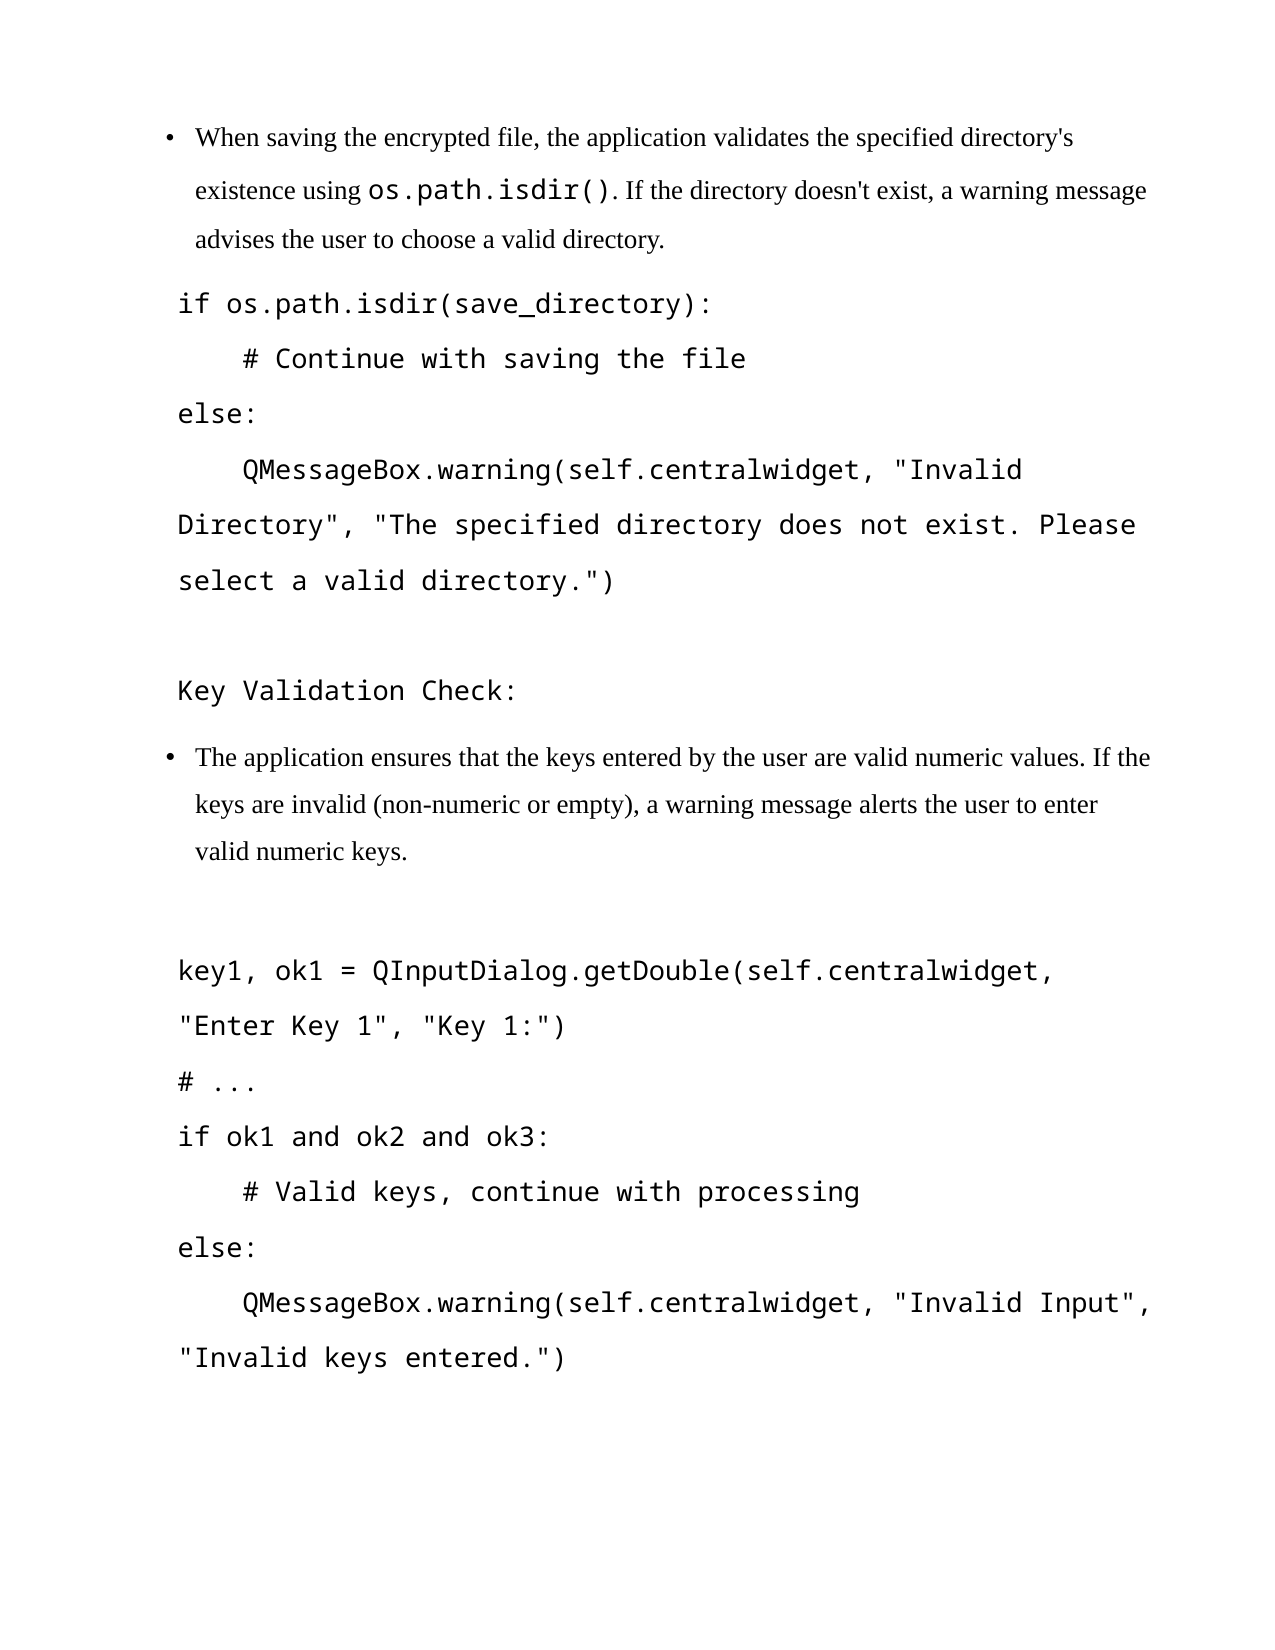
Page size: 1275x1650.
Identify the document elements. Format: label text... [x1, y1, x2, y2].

text Key Validation Check: [177, 672, 1154, 708]
list The application ensures that the keys entered by the user are valid numeric values. If the keys are invalid (non-numeric or empty), a warning message alerts the user to enter valid numeric keys. [166, 741, 1154, 866]
text # ... [177, 1062, 1154, 1099]
text else: [177, 395, 1154, 432]
text else: [177, 1228, 1154, 1265]
list When saving the encrypted file, the application validates the specified directory's existence using os.path.isdir(). If the directory doesn't exist, a warning message advises the user to choose a valid directory. [166, 121, 1154, 254]
text # Valid keys, continue with processing [177, 1173, 1154, 1209]
text if ok1 and ok2 and ok3: [177, 1117, 1154, 1154]
text # Continue with saving the file [177, 340, 1154, 377]
text QMessageBox.warning(self.centralwidget, "Invalid Directory", "The specified directory does not exist. Please select a valid directory.") [177, 450, 1154, 598]
text if os.path.isdir(save_directory): [177, 284, 1154, 321]
text key1, ok1 = QInputDialog.getDouble(self.centralwidget, "Enter Key 1", "Key 1:") [177, 951, 1154, 1044]
text QMessageBox.warning(self.centralwidget, "Invalid Input", "Invalid keys entered.") [177, 1283, 1154, 1376]
